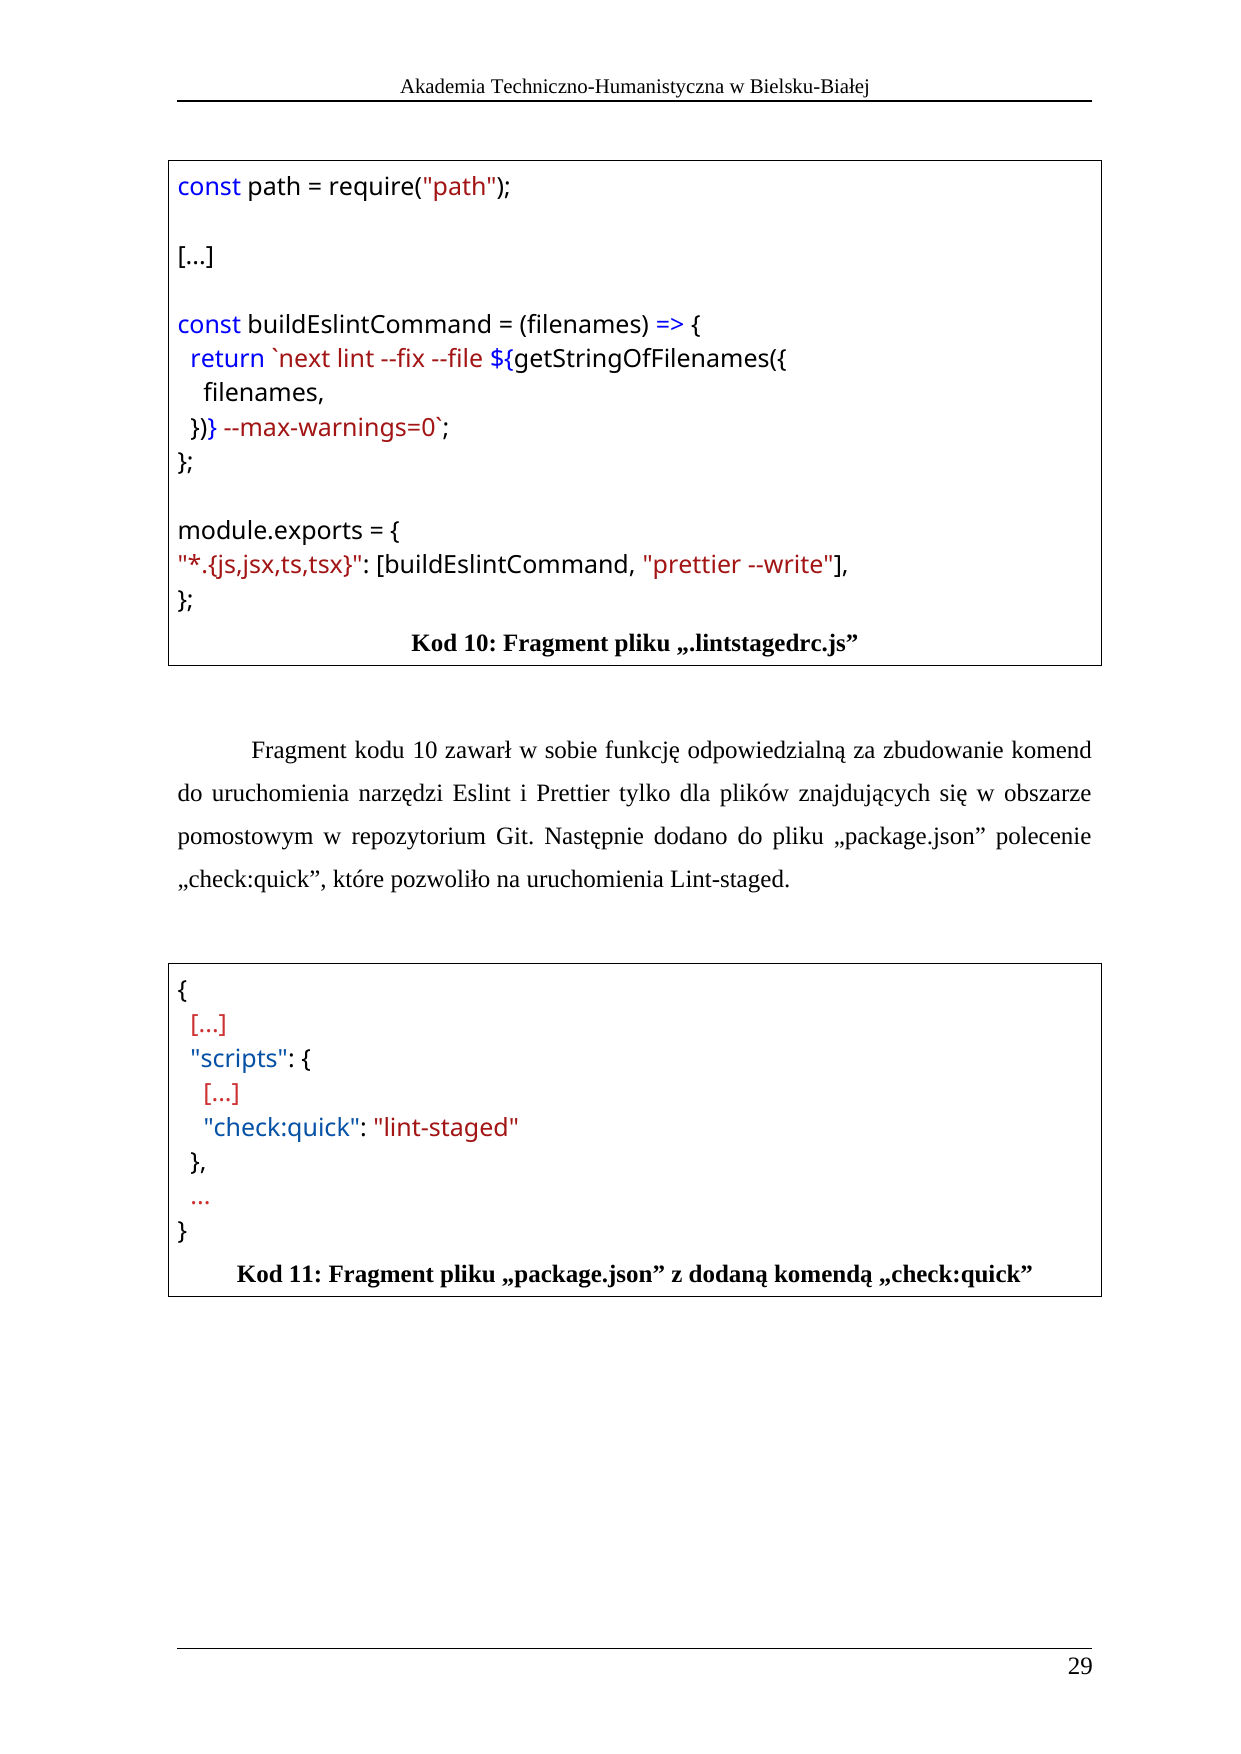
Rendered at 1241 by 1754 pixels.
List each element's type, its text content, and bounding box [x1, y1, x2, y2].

text Kod 11: Fragment pliku „package.json” z dodaną komendą „check:quick” [177, 1259, 1092, 1288]
text module.exports = { [177, 512, 1092, 547]
text const path = require("path"); [177, 168, 1092, 203]
text Kod 10: Fragment pliku „.lintstagedrc.js” [177, 628, 1092, 657]
text [...] [177, 1006, 1092, 1040]
text })} --max-warnings=0`; [177, 409, 1092, 443]
text return `next lint --fix --file ${getStringOfFilenames({ [177, 340, 1092, 375]
text "*.{js,jsx,ts,tsx}": [buildEslintCommand, "prettier --write"], [177, 547, 1092, 581]
text [...] [177, 1074, 1092, 1109]
text "scripts": { [177, 1040, 1092, 1074]
text }; [177, 443, 1092, 478]
text { [177, 971, 1092, 1006]
text "check:quick": "lint-staged" [177, 1109, 1092, 1143]
text } [177, 1212, 1092, 1246]
text const buildEslintCommand = (filenames) => { [177, 306, 1092, 340]
text filenames, [177, 375, 1092, 409]
text }; [177, 581, 1092, 615]
text [...] [177, 237, 1092, 272]
text Fragment kodu 10 zawarł w sobie funkcję odpowiedzialną za zbudowanie komend do uruchomienia narzędzi Eslint i Prettier tylko dla plików znajdujących się w obszarze pomostowym w repozytorium Git. Następnie dodano do pliku „package.json” polecenie „check:quick”, które pozwoliło na uruchomienia Lint-staged. [177, 735, 1092, 893]
text ... [177, 1178, 1092, 1212]
text }, [177, 1143, 1092, 1178]
